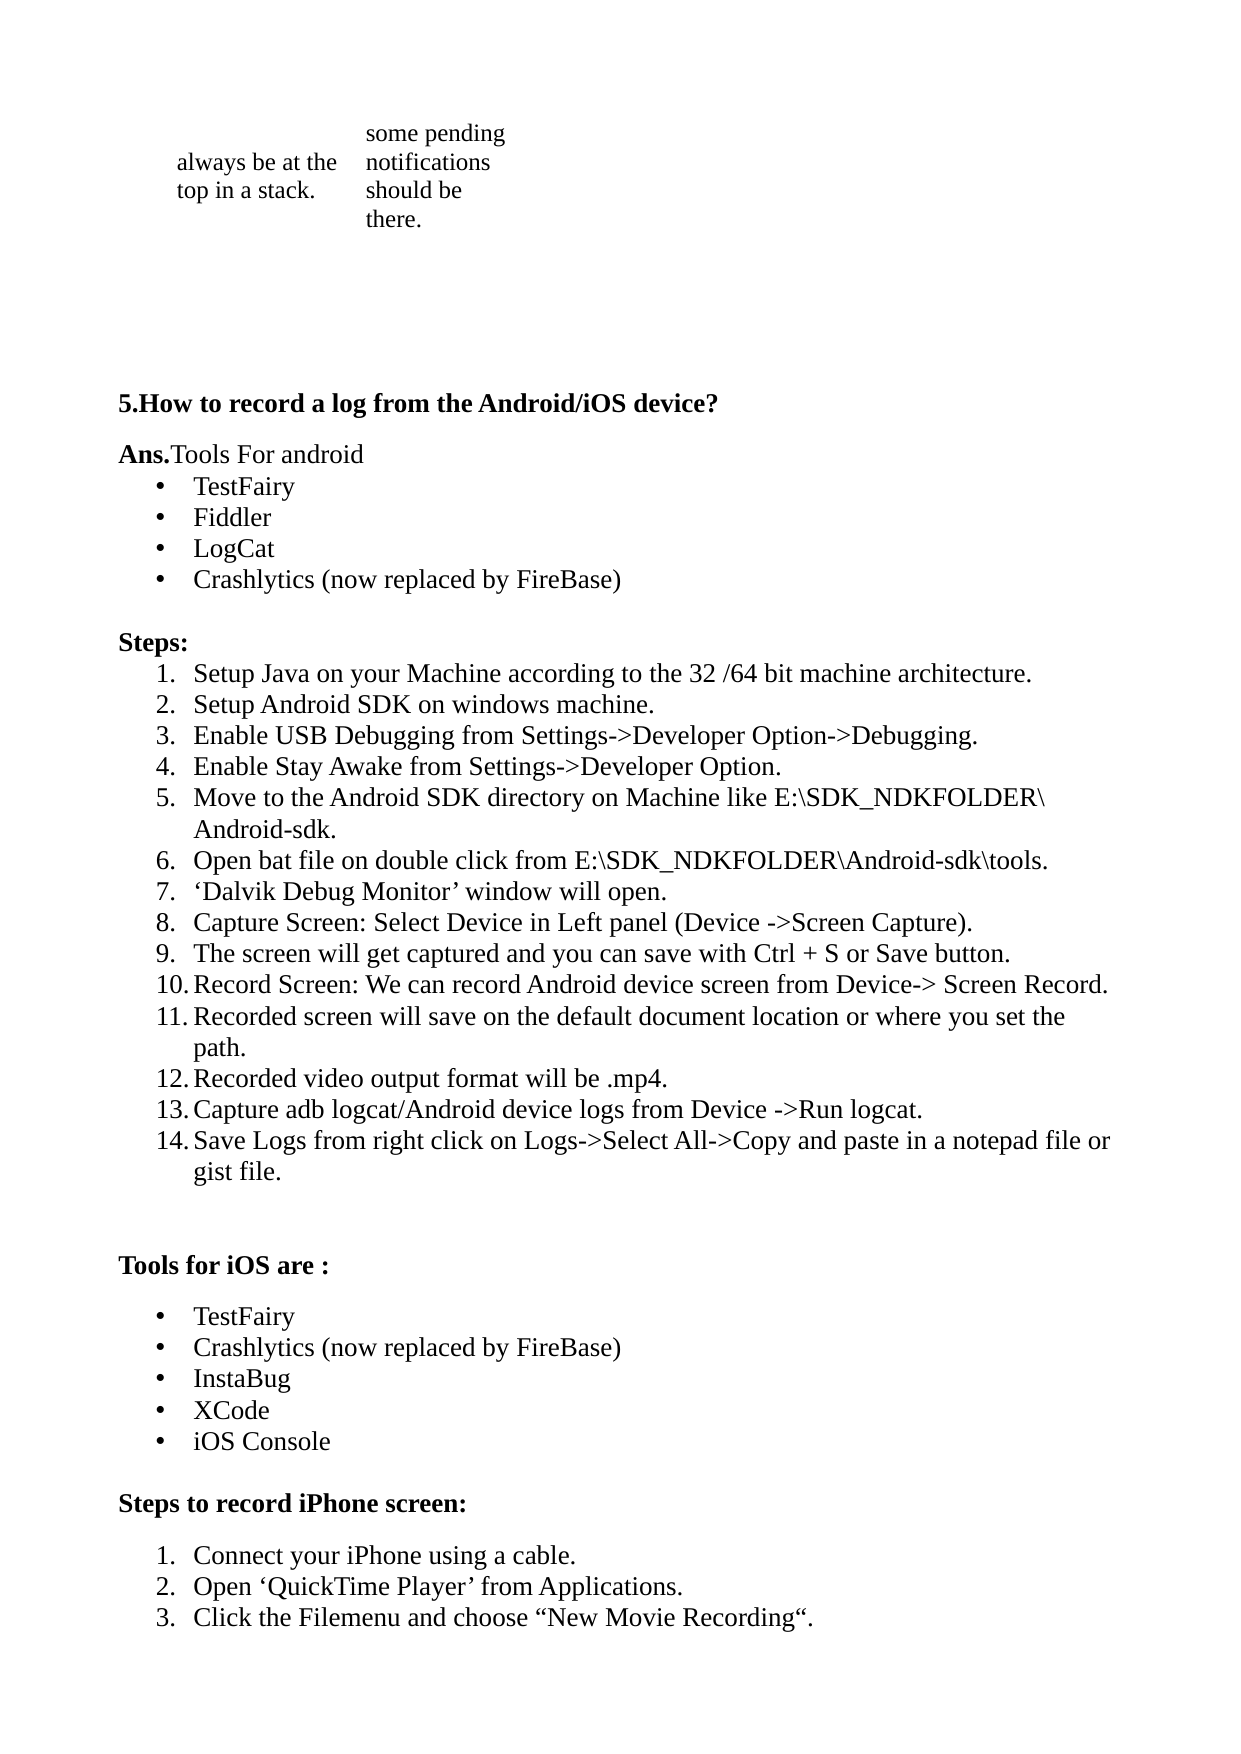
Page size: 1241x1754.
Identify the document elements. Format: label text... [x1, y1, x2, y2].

list Crashlytics (now replaced by FireBase) [156, 1331, 1122, 1363]
table_cell [886, 118, 1122, 233]
list Setup Java on your Machine according to the 32 /64 bit machine architecture. [156, 657, 1122, 688]
list Open ‘QuickTime Player’ from Applications. [156, 1570, 1122, 1601]
list Capture adb logcat/Android device logs from Device ->Run logcat. [156, 1093, 1122, 1124]
list Click the Filemenu and choose “New Movie Recording“. [156, 1601, 1122, 1632]
list The screen will get captured and you can save with Ctrl + S or Save button. [156, 937, 1122, 968]
list Setup Android SDK on windows machine. [156, 688, 1122, 719]
table_cell [1122, 118, 1216, 233]
table_cell [24, 118, 89, 233]
text 5.How to record a log from the Android/iOS device? [118, 387, 1122, 418]
list TestFairy [156, 1300, 1122, 1331]
list Crashlytics (now replaced by FireBase) [156, 563, 1122, 595]
text Steps to record iPhone screen: [118, 1487, 1122, 1519]
list Open bat file on double click from E:\SDK_NDKFOLDER\Android-sdk\tools. [156, 844, 1122, 875]
list Record Screen: We can record Android device screen from Device-> Screen Record. [156, 968, 1122, 999]
list Enable USB Debugging from Settings->Developer Option->Debugging. [156, 719, 1122, 750]
list ‘Dalvik Debug Monitor’ window will open. [156, 875, 1122, 906]
list Move to the Android SDK directory on Machine like E:\SDK_NDKFOLDER\Android-sdk. [156, 782, 1122, 844]
text Ans.Tools For android [118, 438, 1122, 470]
list Enable Stay Awake from Settings->Developer Option. [156, 750, 1122, 782]
list Recorded screen will save on the default document location or where you set the path. [156, 999, 1122, 1062]
list Recorded video output format will be .mp4. [156, 1062, 1122, 1093]
list Capture Screen: Select Device in Left panel (Device ->Screen Capture). [156, 906, 1122, 937]
list InstaBug [156, 1363, 1122, 1394]
list Connect your iPhone using a cable. [156, 1539, 1122, 1570]
list Fiddler [156, 501, 1122, 532]
table_cell [89, 118, 177, 233]
list iOS Console [156, 1425, 1122, 1456]
text Steps: [118, 626, 1122, 657]
table_cell some pending notifications should be there. [366, 118, 514, 233]
list LogCat [156, 532, 1122, 563]
table_cell [514, 118, 644, 233]
table_cell [644, 118, 886, 233]
list XCode [156, 1394, 1122, 1425]
table_cell always be at the top in a stack. [177, 118, 366, 233]
list TestFairy [156, 470, 1122, 501]
text Tools for iOS are : [118, 1249, 1122, 1280]
list Save Logs from right click on Logs->Select All->Copy and paste in a notepad file or gist file. [156, 1124, 1122, 1186]
